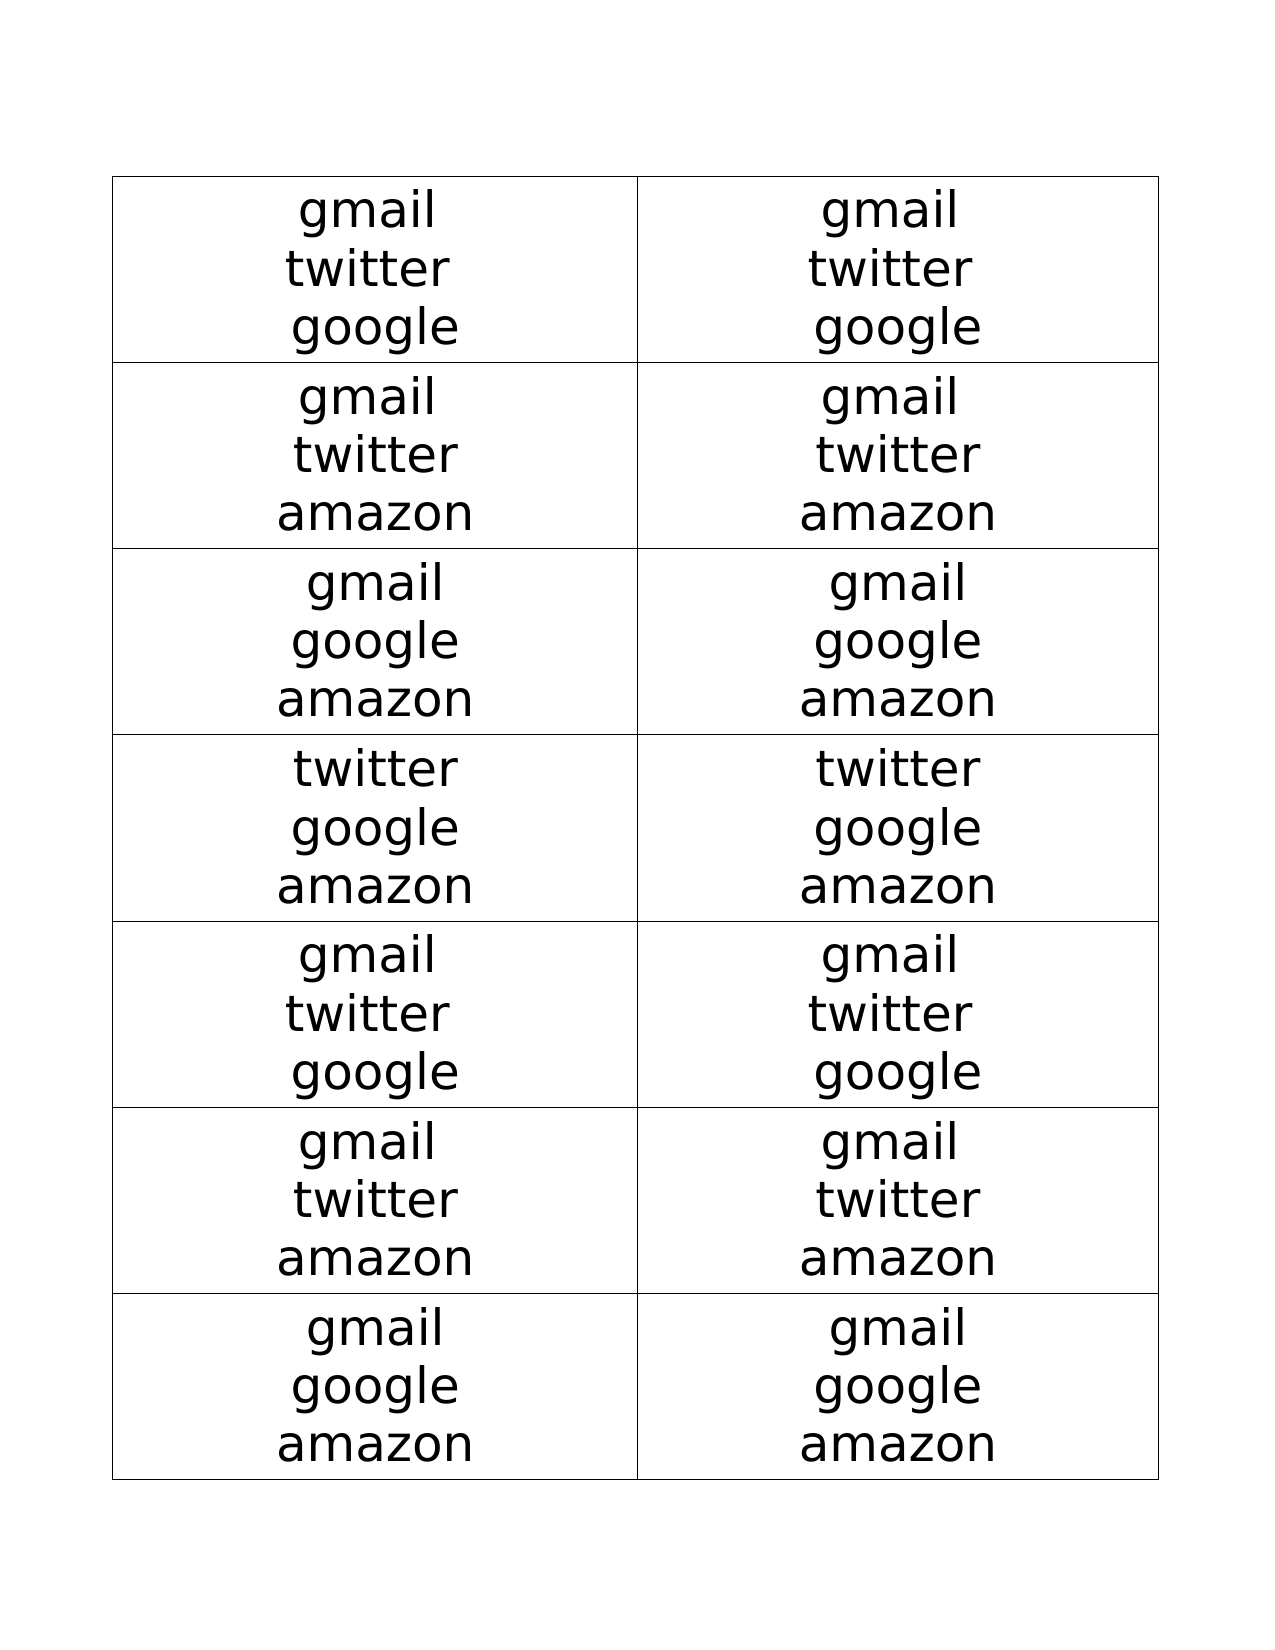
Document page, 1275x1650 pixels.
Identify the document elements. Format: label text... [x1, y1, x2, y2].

table_cell gmail twitter amazon [113, 1108, 637, 1293]
table_cell gmail twitter amazon [638, 1108, 1158, 1293]
table_cell gmail twitter amazon [638, 363, 1158, 548]
table_header gmail twitter google [638, 177, 1158, 362]
table_cell gmail google amazon [113, 1294, 637, 1479]
table_cell gmail google amazon [113, 549, 637, 734]
table_cell gmail google amazon [638, 549, 1158, 734]
table_cell gmail twitter google [113, 922, 637, 1107]
table_cell gmail google amazon [638, 1294, 1158, 1479]
table_cell gmail twitter amazon [113, 363, 637, 548]
table_cell twitter google amazon [638, 735, 1158, 921]
table_cell gmail twitter google [638, 922, 1158, 1107]
table_header gmail twitter google [113, 177, 637, 362]
table_cell twitter google amazon [113, 735, 637, 921]
